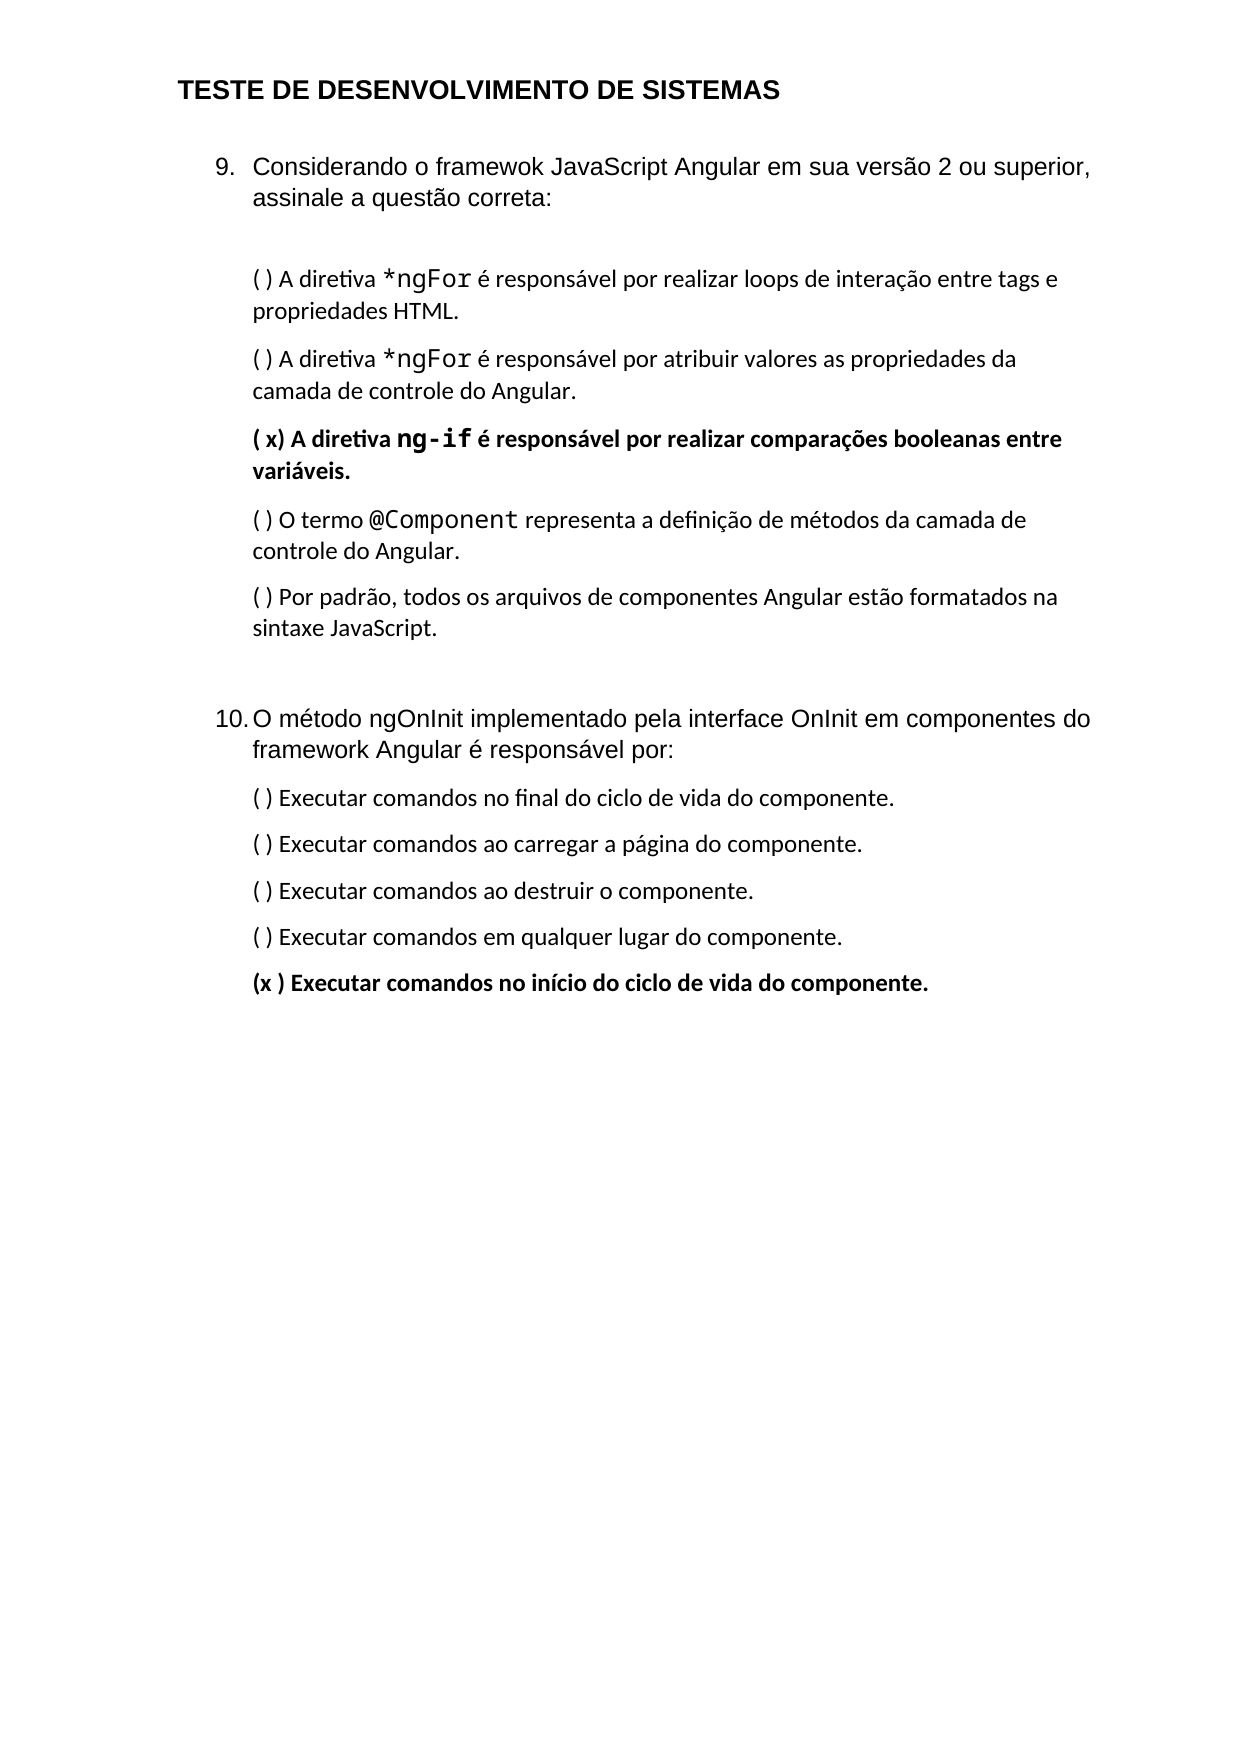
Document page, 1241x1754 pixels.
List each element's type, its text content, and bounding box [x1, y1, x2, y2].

text ( x) A diretiva ng-if é responsável por realizar comparações booleanas entre variáveis. [252, 421, 1063, 486]
list O método ngOnInit implementado pela interface OnInit em componentes do framework Angular é responsável por: [215, 704, 1093, 764]
text ( ) Por padrão, todos os arquivos de componentes Angular estão formatados na sintaxe JavaScript. [252, 582, 1063, 643]
text ( ) Executar comandos ao carregar a página do componente. [252, 829, 1063, 859]
text ( ) A diretiva *ngFor é responsável por atribuir valores as propriedades da camada de controle do Angular. [252, 341, 1063, 406]
text ( ) Executar comandos ao destruir o componente. [252, 875, 1063, 905]
text ( ) Executar comandos no final do ciclo de vida do componente. [252, 782, 1063, 813]
text ( ) O termo @Component representa a definição de métodos da camada de controle do Angular. [252, 501, 1063, 566]
text (x ) Executar comandos no início do ciclo de vida do componente. [252, 967, 1063, 998]
text ( ) A diretiva *ngFor é responsável por realizar loops de interação entre tags e propriedades HTML. [252, 261, 1063, 325]
list Considerando o framewok JavaScript Angular em sua versão 2 ou superior, assinale a questão correta: [215, 152, 1093, 242]
text ( ) Executar comandos em qualquer lugar do componente. [252, 921, 1063, 951]
